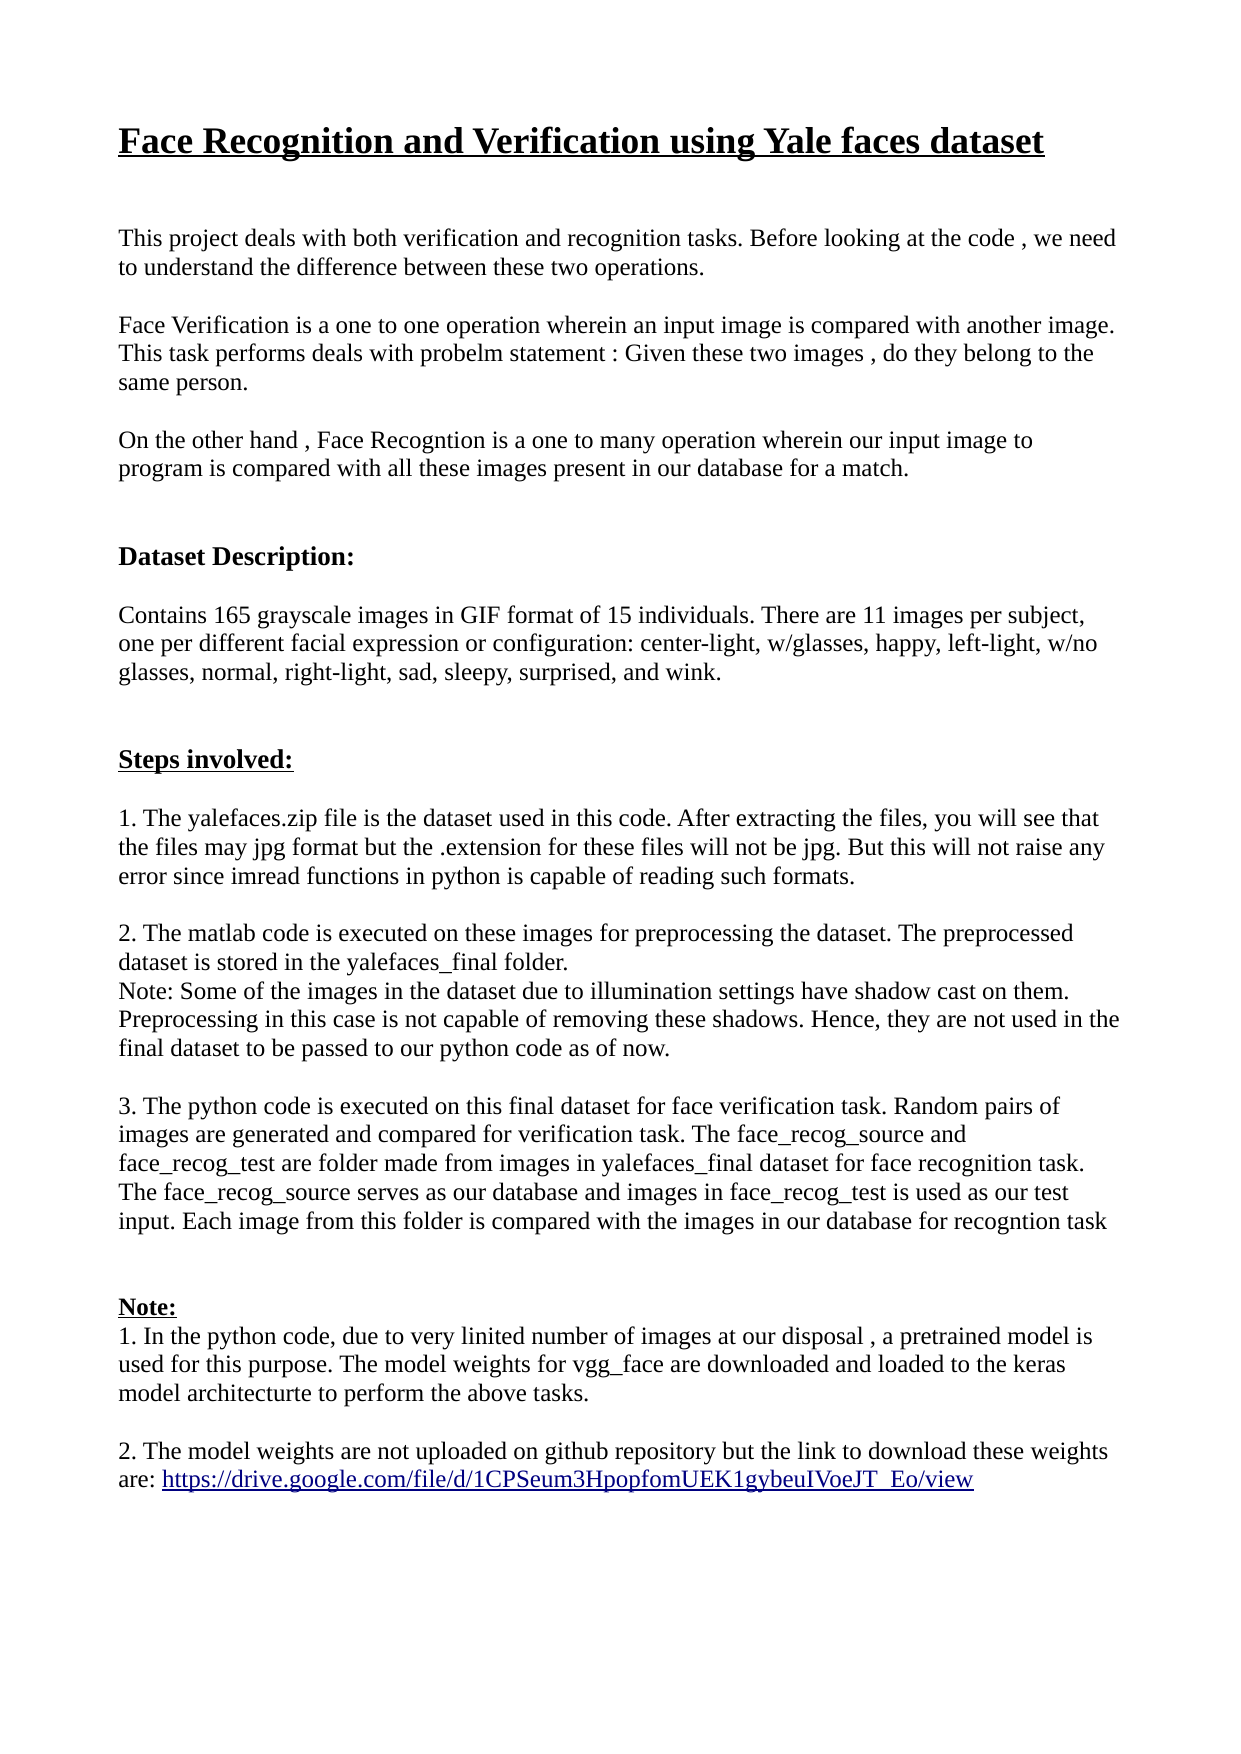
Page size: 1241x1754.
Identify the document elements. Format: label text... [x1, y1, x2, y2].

text Dataset Description: [118, 540, 1122, 571]
text 1. The yalefaces.zip file is the dataset used in this code. After extracting the files, you will see that the files may jpg format but the .extension for these files will not be jpg. But this will not raise any error since imread functions in python is capable of reading such formats. [118, 803, 1122, 889]
text Steps involved: [118, 743, 1122, 774]
text This project deals with both verification and recognition tasks. Before looking at the code , we need to understand the difference between these two operations. [118, 223, 1122, 281]
text Face Verification is a one to one operation wherein an input image is compared with another image. This task performs deals with probelm statement : Given these two images , do they belong to the same person. [118, 310, 1122, 396]
text Note: [118, 1292, 1122, 1321]
text Note: Some of the images in the dataset due to illumination settings have shadow cast on them. Preprocessing in this case is not capable of removing these shadows. Hence, they are not used in the final dataset to be passed to our python code as of now. [118, 976, 1122, 1062]
text On the other hand , Face Recogntion is a one to many operation wherein our input image to program is compared with all these images present in our database for a match. [118, 425, 1122, 482]
text 3. The python code is executed on this final dataset for face verification task. Random pairs of images are generated and compared for verification task. The face_recog_source and face_recog_test are folder made from images in yalefaces_final dataset for face recognition task. The face_recog_source serves as our database and images in face_recog_test is used as our test input. Each image from this folder is compared with the images in our database for recogntion task [118, 1091, 1122, 1234]
text Face Recognition and Verification using Yale faces dataset [118, 118, 1122, 161]
text 2. The matlab code is executed on these images for preprocessing the dataset. The preprocessed dataset is stored in the yalefaces_final folder. [118, 918, 1122, 976]
text Contains 165 grayscale images in GIF format of 15 individuals. There are 11 images per subject, one per different facial expression or configuration: center-light, w/glasses, happy, left-light, w/no glasses, normal, right-light, sad, sleepy, surprised, and wink. [118, 600, 1122, 686]
text 1. In the python code, due to very linited number of images at our disposal , a pretrained model is used for this purpose. The model weights for vgg_face are downloaded and loaded to the keras model architecturte to perform the above tasks. [118, 1321, 1122, 1407]
text 2. The model weights are not uploaded on github repository but the link to download these weights are: https://drive.google.com/file/d/1CPSeum3HpopfomUEK1gybeuIVoeJT_Eo/view [118, 1436, 1122, 1493]
